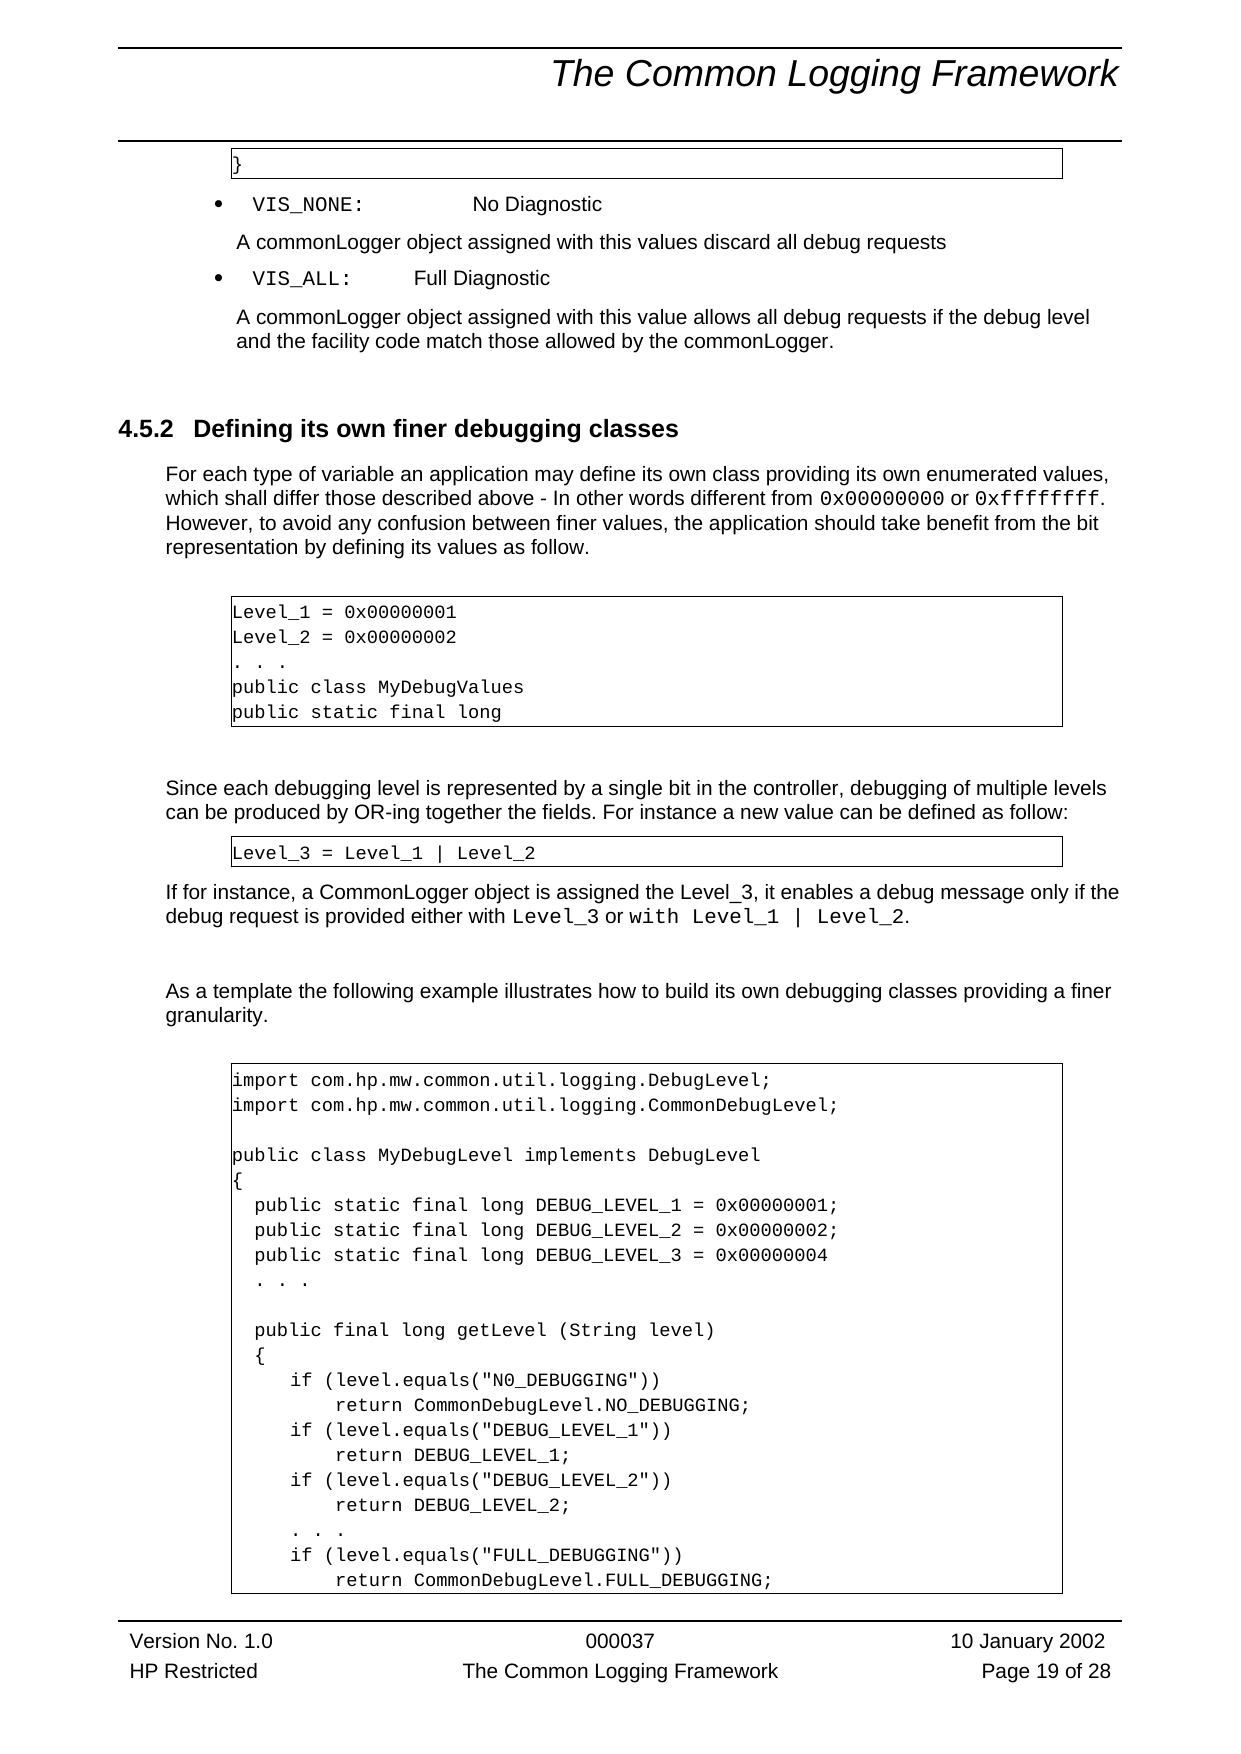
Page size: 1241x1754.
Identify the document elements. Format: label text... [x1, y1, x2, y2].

text return CommonDebugLevel.FULL_DEBUGGING; [232, 1563, 1062, 1593]
text . . . [232, 1513, 1062, 1538]
list VIS_ALL: Full Diagnostic [215, 266, 1122, 292]
text Level_2 = 0x00000002 [232, 621, 1062, 646]
text public static final long DEBUG_LEVEL_1 = 0x00000001; [232, 1188, 1062, 1213]
text A commonLogger object assigned with this values discard all debug requests [236, 230, 1122, 254]
text public class MyDebugLevel implements DebugLevel [232, 1138, 1062, 1163]
text return DEBUG_LEVEL_1; [232, 1438, 1062, 1463]
text if (level.equals("DEBUG_LEVEL_2")) [232, 1463, 1062, 1488]
text For each type of variable an application may define its own class providing its own enumerated values, which shall differ those described above - In other words different from 0x00000000 or 0xffffffff. However, to avoid any confusion between finer values, the application should take benefit from the bit representation by defining its values as follow. [165, 461, 1122, 559]
text Level_1 = 0x00000001 [232, 597, 1062, 621]
text { [232, 1163, 1062, 1188]
text public static final long DEBUG_LEVEL_3 = 0x00000004 [232, 1238, 1062, 1263]
text public final long getLevel (String level) [232, 1313, 1062, 1338]
list VIS_NONE: No Diagnostic [215, 191, 1122, 217]
text public static final long [232, 696, 1062, 726]
text return DEBUG_LEVEL_2; [232, 1488, 1062, 1513]
text import com.hp.mw.common.util.logging.CommonDebugLevel; [232, 1088, 1062, 1116]
text If for instance, a CommonLogger object is assigned the Level_3, it enables a debug message only if the debug request is provided either with Level_3 or with Level_1 | Level_2. [165, 880, 1122, 930]
text if (level.equals("N0_DEBUGGING")) [232, 1363, 1062, 1388]
text . . . [232, 646, 1062, 671]
text . . . [232, 1263, 1062, 1291]
text if (level.equals("DEBUG_LEVEL_1")) [232, 1413, 1062, 1438]
text import com.hp.mw.common.util.logging.DebugLevel; [232, 1064, 1062, 1088]
text public class MyDebugValues [232, 671, 1062, 696]
text { [232, 1338, 1062, 1363]
text return CommonDebugLevel.NO_DEBUGGING; [232, 1388, 1062, 1413]
text public static final long DEBUG_LEVEL_2 = 0x00000002; [232, 1213, 1062, 1238]
text if (level.equals("FULL_DEBUGGING")) [232, 1538, 1062, 1563]
subtitle Defining its own finer debugging classes [118, 414, 1122, 443]
text Level_3 = Level_1 | Level_2 [232, 837, 1062, 866]
text A commonLogger object assigned with this value allows all debug requests if the debug level and the facility code match those allowed by the commonLogger. [236, 304, 1122, 352]
text As a template the following example illustrates how to build its own debugging classes providing a finer granularity. [165, 979, 1122, 1027]
text Since each debugging level is represented by a single bit in the controller, debugging of multiple levels can be produced by OR-ing together the fields. For instance a new value can be defined as follow: [165, 776, 1122, 824]
text } [232, 149, 1062, 178]
